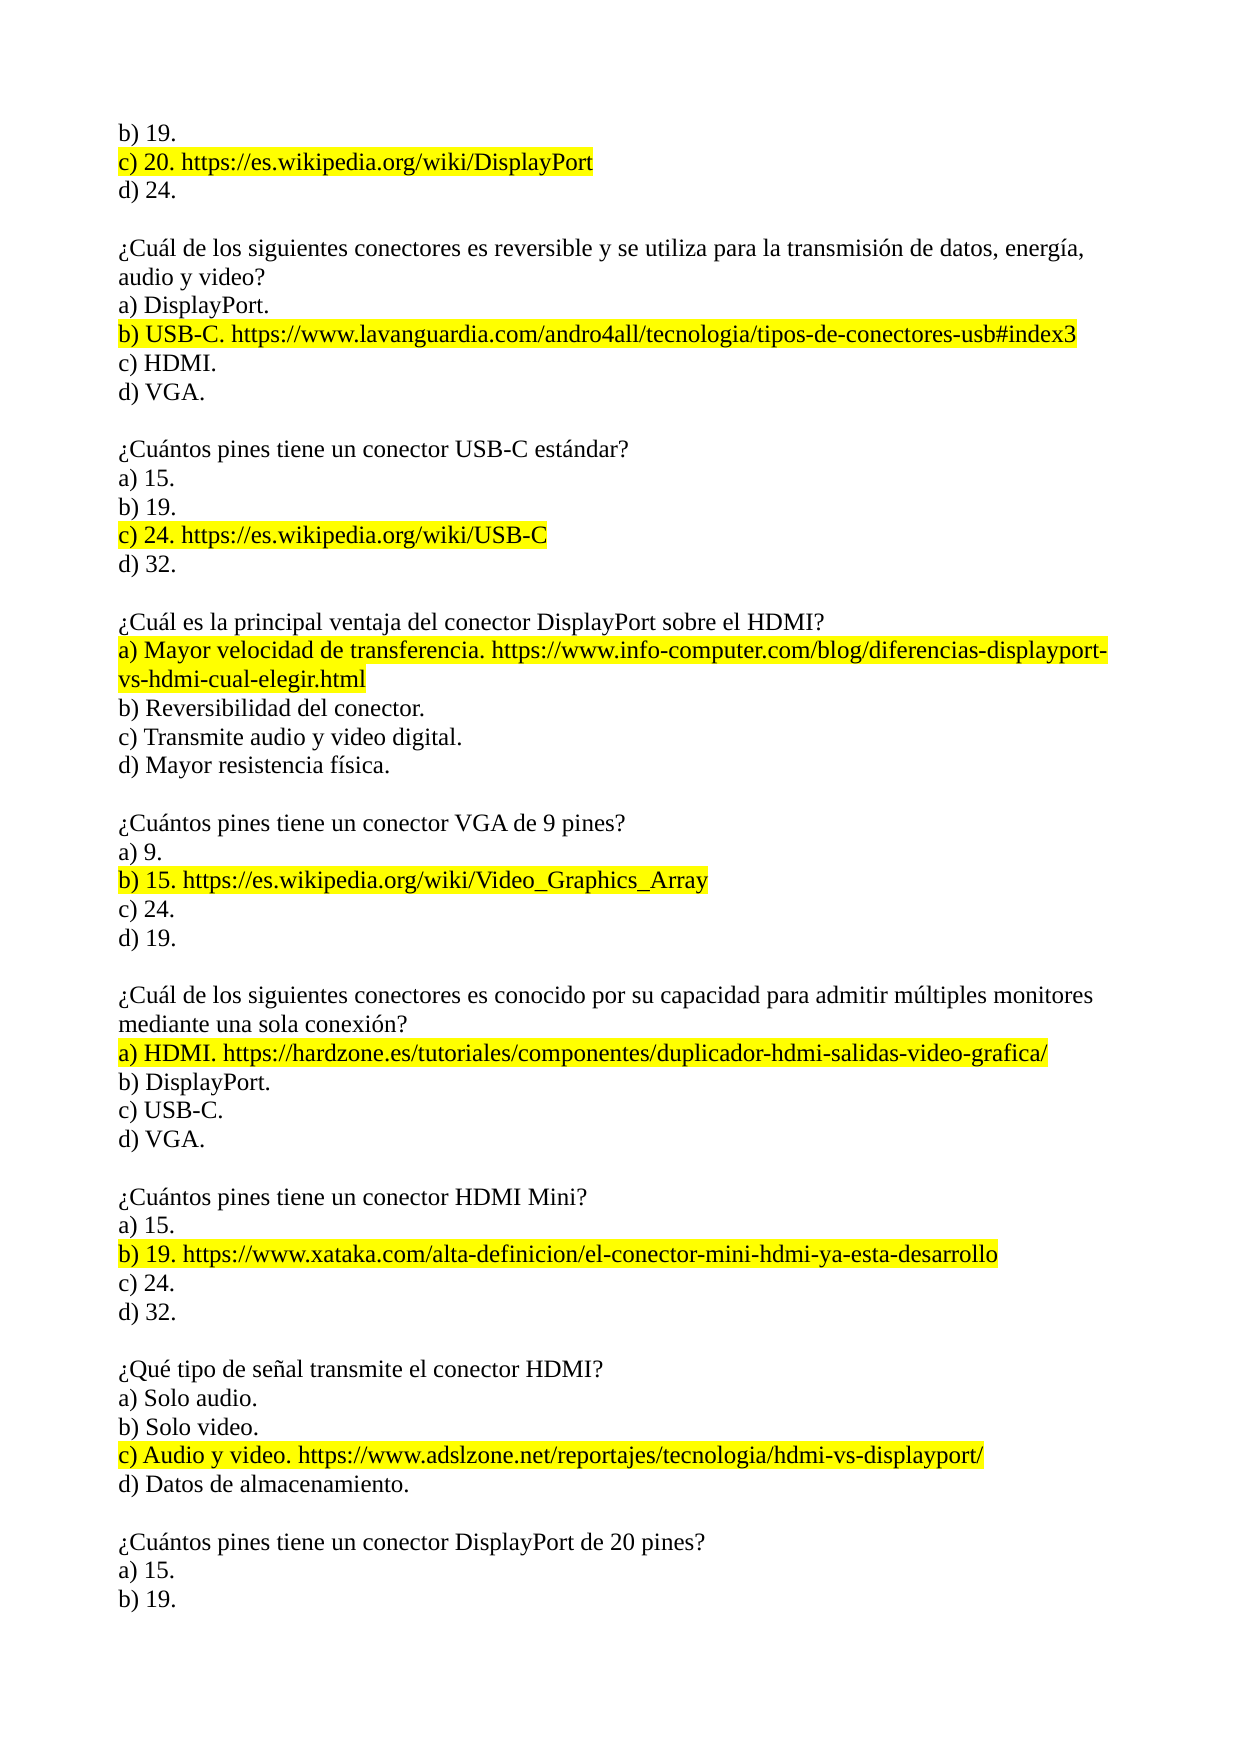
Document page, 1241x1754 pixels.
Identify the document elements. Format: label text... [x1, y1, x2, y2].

text d) 24. [118, 176, 1122, 204]
text a) 15. [118, 1211, 1122, 1239]
text c) Audio y video. https://www.adslzone.net/reportajes/tecnologia/hdmi-vs-displayport/ [118, 1441, 1122, 1469]
text b) 19. [118, 492, 1122, 521]
text d) 19. [118, 923, 1122, 952]
text a) HDMI. https://hardzone.es/tutoriales/componentes/duplicador-hdmi-salidas-video-grafica/ [118, 1038, 1122, 1067]
text ¿Cuántos pines tiene un conector HDMI Mini? [118, 1182, 1122, 1211]
text b) 19. [118, 1584, 1122, 1613]
text a) Solo audio. [118, 1383, 1122, 1412]
text ¿Cuál es la principal ventaja del conector DisplayPort sobre el HDMI? [118, 607, 1122, 636]
text ¿Cuántos pines tiene un conector VGA de 9 pines? [118, 808, 1122, 837]
text ¿Cuál de los siguientes conectores es conocido por su capacidad para admitir múltiples monitores mediante una sola conexión? [118, 981, 1122, 1038]
text d) VGA. [118, 377, 1122, 406]
text b) 19. [118, 118, 1122, 147]
text b) 19. https://www.xataka.com/alta-definicion/el-conector-mini-hdmi-ya-esta-desarrollo [118, 1239, 1122, 1268]
text ¿Cuántos pines tiene un conector USB-C estándar? [118, 434, 1122, 463]
text ¿Qué tipo de señal transmite el conector HDMI? [118, 1354, 1122, 1383]
text c) HDMI. [118, 348, 1122, 377]
text c) 20. https://es.wikipedia.org/wiki/DisplayPort [118, 147, 1122, 176]
text d) 32. [118, 549, 1122, 578]
text b) Reversibilidad del conector. [118, 693, 1122, 722]
text a) 15. [118, 463, 1122, 492]
text b) Solo video. [118, 1412, 1122, 1441]
text ¿Cuántos pines tiene un conector DisplayPort de 20 pines? [118, 1527, 1122, 1556]
text a) 9. [118, 837, 1122, 866]
text d) Datos de almacenamiento. [118, 1469, 1122, 1498]
text c) Transmite audio y video digital. [118, 722, 1122, 751]
text c) 24. [118, 1268, 1122, 1297]
text b) DisplayPort. [118, 1067, 1122, 1096]
text b) 15. https://es.wikipedia.org/wiki/Video_Graphics_Array [118, 866, 1122, 894]
text c) 24. [118, 894, 1122, 923]
text a) 15. [118, 1556, 1122, 1584]
text d) 32. [118, 1297, 1122, 1326]
text c) USB-C. [118, 1096, 1122, 1124]
text b) USB-C. https://www.lavanguardia.com/andro4all/tecnologia/tipos-de-conectores-usb#index3 [118, 319, 1122, 348]
text ¿Cuál de los siguientes conectores es reversible y se utiliza para la transmisión de datos, energía, audio y video? [118, 233, 1122, 291]
text d) VGA. [118, 1124, 1122, 1153]
text d) Mayor resistencia física. [118, 751, 1122, 779]
text a) DisplayPort. [118, 291, 1122, 319]
text a) Mayor velocidad de transferencia. https://www.info-computer.com/blog/diferencias-displayport-vs-hdmi-cual-elegir.html [118, 636, 1122, 693]
text c) 24. https://es.wikipedia.org/wiki/USB-C [118, 521, 1122, 549]
